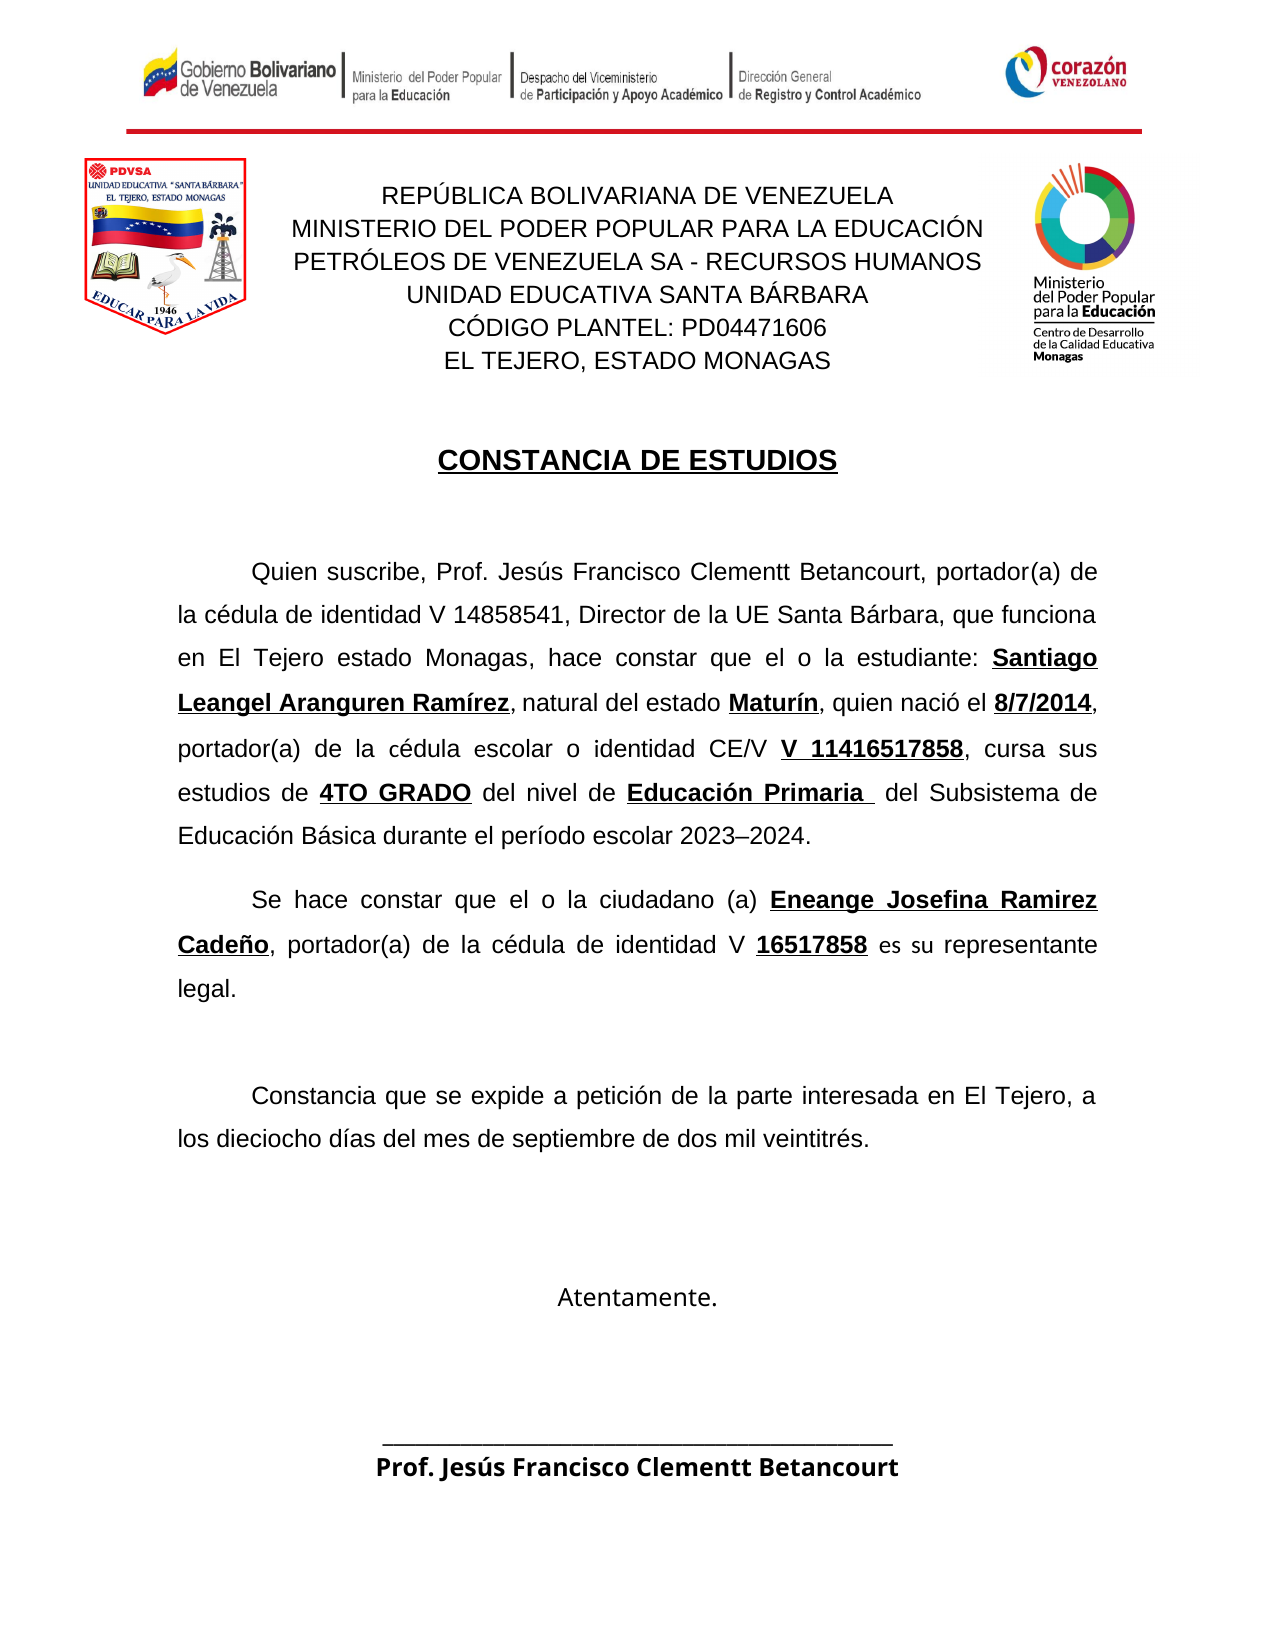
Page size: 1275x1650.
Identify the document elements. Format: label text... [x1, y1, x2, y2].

text UNIDAD EDUCATIVA SANTA BÁRBARA [252, 280, 978, 308]
text ______________________________________________ [177, 1416, 1098, 1450]
text Prof. Jesús Francisco Clementt Betancourt [177, 1450, 1098, 1484]
subtitle PETRÓLEOS DE VENEZUELA SA - RECURSOS HUMANOS [252, 247, 978, 275]
text Constancia que se expide a petición de la parte interesada en El Tejero, a los dieciocho días del mes de septiembre de dos mil veintitrés. [177, 1081, 1098, 1153]
text Atentamente. [177, 1279, 1098, 1313]
picture [126, 11, 1142, 134]
subtitle MINISTERIO DEL PODER POPULAR PARA LA EDUCACIÓN [252, 214, 978, 242]
picture [79, 158, 252, 335]
text EL TEJERO, ESTADO MONAGAS [177, 346, 978, 374]
picture [978, 153, 1200, 377]
text Se hace constar que el o la ciudadano (a) Eneange Josefina Ramirez Cadeño, portador(a) de la cédula de identidad V 16517858 es su representante legal. [177, 885, 1098, 1002]
text Quien suscribe, Prof. Jesús Francisco Clementt Betancourt, portador(a) de la cédula de identidad V 14858541, Director de la UE Santa Bárbara, que funciona en El Tejero estado Monagas, hace constar que el o la estudiante: Santiago Leangel Aranguren Ramírez, natural del estado Maturín, quien nació el 8/7/2014, portador(a) de la cédula escolar o identidad CE/V V 11416517858, cursa sus estudios de 4TO GRADO del nivel de Educación Primaria del Subsistema de Educación Básica durante el período escolar 2023–2024. [177, 557, 1098, 849]
text CÓDIGO PLANTEL: PD04471606 [177, 313, 978, 341]
subtitle REPÚBLICA BOLIVARIANA DE VENEZUELA [252, 181, 978, 209]
subtitle CONSTANCIA DE ESTUDIOS [177, 443, 1098, 476]
